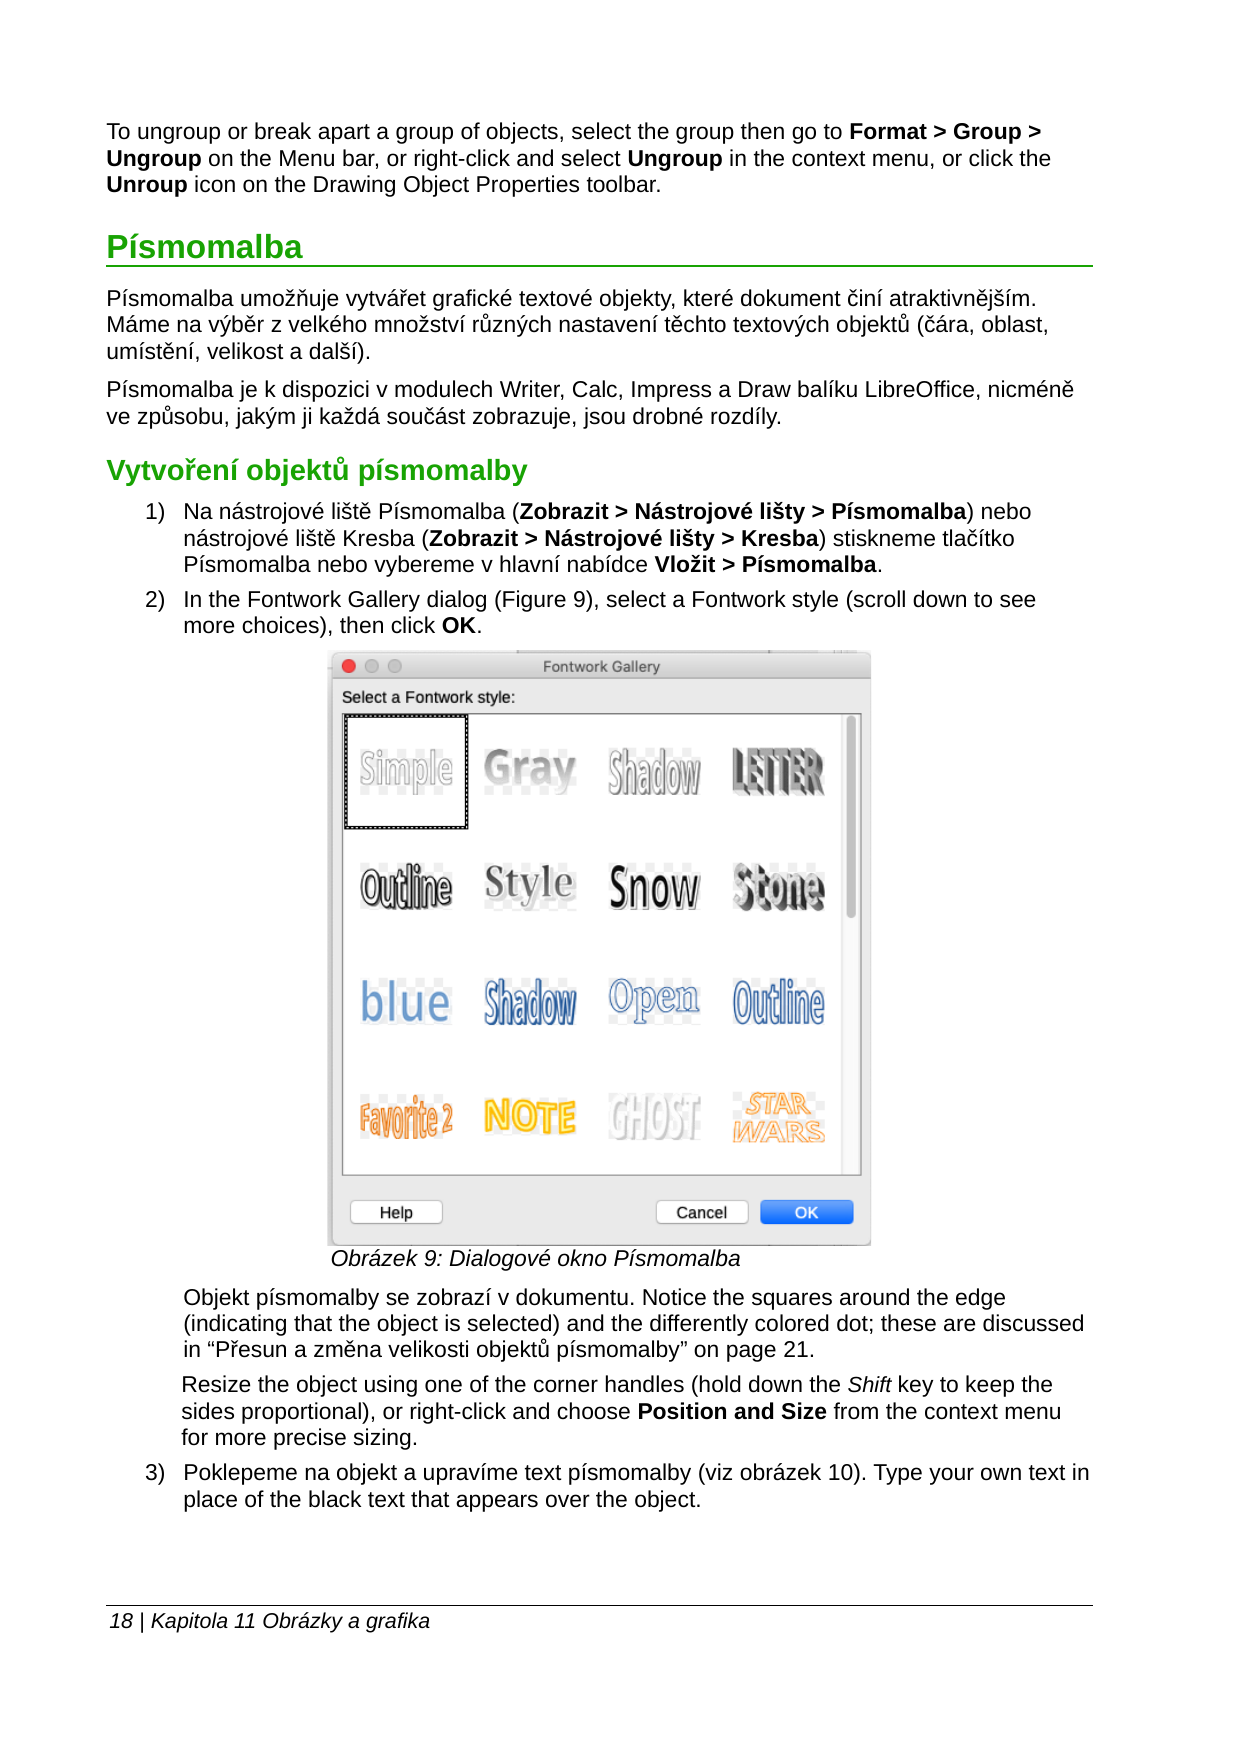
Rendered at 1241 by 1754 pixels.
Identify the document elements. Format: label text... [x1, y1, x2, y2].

picture [327, 650, 872, 1246]
subtitle Vytvoření objektů písmomalby [106, 453, 1093, 486]
text To ungroup or break apart a group of objects, select the group then go to Format > Group > Ungroup on the Menu bar, or right-click and select Ungroup in the context menu, or click the Unroup icon on the Drawing Object Properties toolbar. [106, 118, 1093, 197]
text Písmomalba je k dispozici v modulech Writer, Calc, Impress a Draw balíku LibreOffice, nicméně ve způsobu, jakým ji každá součást zobrazuje, jsou drobné rozdíly. [106, 376, 1093, 429]
list Objekt písmomalby se zobrazí v dokumentu. Notice the squares around the edge (indicating that the object is selected) and the differently colored dot; these are discussed in “Moving and resizing Fontwork objects” on page 20. [165, 1283, 1093, 1362]
text Písmomalba umožňuje vytvářet grafické textové objekty, které dokument činí atraktivnějším. Máme na výběr z velkého množství různých nastavení těchto textových objektů (čára, oblast, umístění, velikost a další). [106, 285, 1093, 364]
subtitle Písmomalba [106, 227, 1093, 265]
list Poklepeme na objekt a upravíme text písmomalby (viz obrázek 10). Type your own text in place of the black text that appears over the object. [165, 1459, 1093, 1512]
list Resize the object using one of the corner handles (hold down the Shift key to keep the sides proportional), or right-click and choose Position and Size from the context menu for more precise sizing. [148, 1371, 1093, 1450]
list In the Fontwork Gallery dialog (Figure 9), select a Fontwork style (scroll down to see more choices), then click OK. [165, 586, 1093, 639]
list Na nástrojové liště Písmomalba (Zobrazit > Nástrojové lišty > Písmomalba) nebo nástrojové liště Kresba (Zobrazit > Nástrojové lišty > Kresba) stiskneme tlačítko Písmomalba nebo vybereme v hlavní nabídce Vložit > Písmomalba. [165, 498, 1093, 577]
text Obrázek 9: Dialogové okno Písmomalba [330, 1246, 868, 1271]
